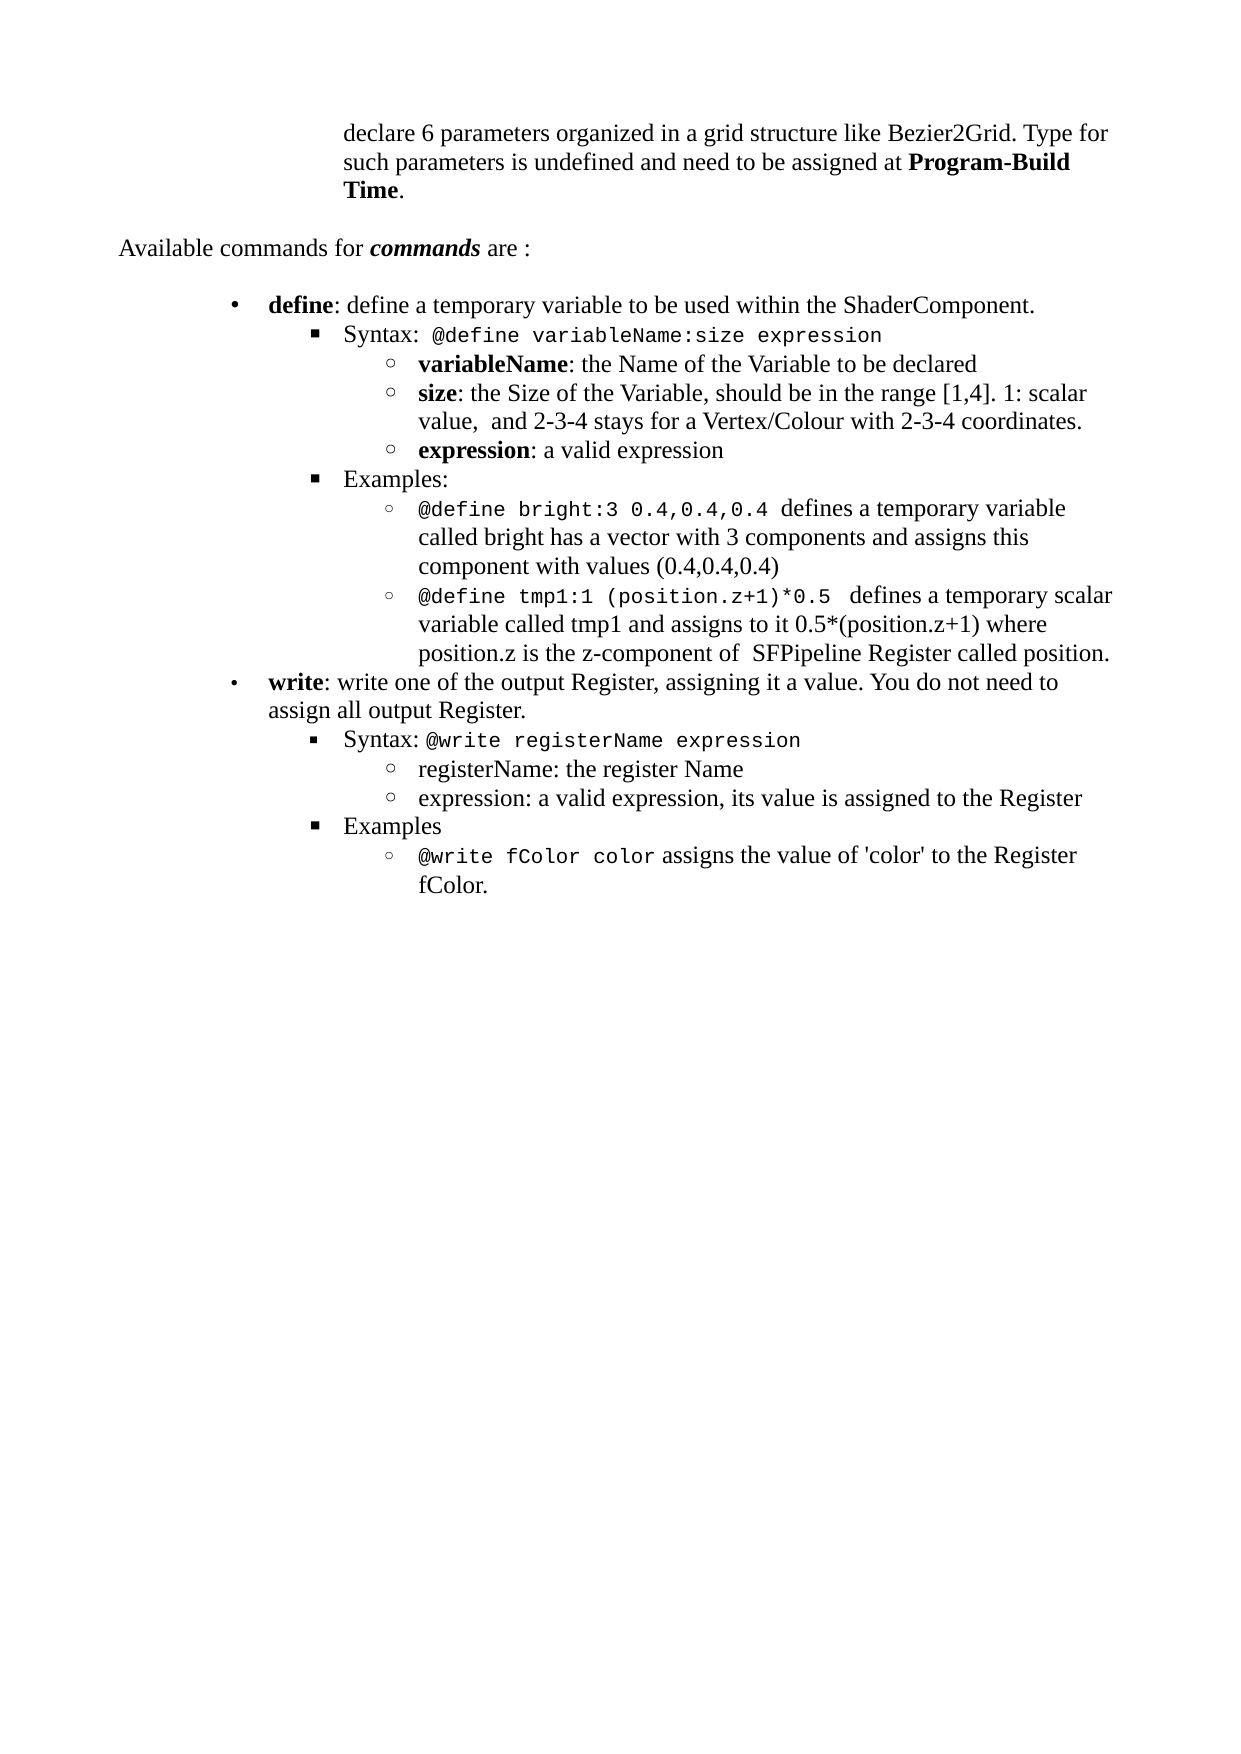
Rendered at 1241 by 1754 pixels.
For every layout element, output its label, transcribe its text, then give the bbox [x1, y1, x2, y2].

list Syntax: @write registerName expression [306, 724, 1122, 754]
list registerName: the register Name [381, 754, 1122, 783]
list @write fColor color assigns the value of 'color' to the Register fColor. [381, 840, 1122, 898]
list write: write one of the output Register, assigning it a value. You do not need to assign all output Register. [231, 667, 1122, 724]
list @define bright:3 0.4,0.4,0.4 defines a temporary variable called bright has a vector with 3 components and assigns this component with values (0.4,0.4,0.4) [381, 493, 1122, 580]
list @define tmp1:1 (position.z+1)*0.5 defines a temporary scalar variable called tmp1 and assigns to it 0.5*(position.z+1) where position.z is the z-component of SFPipeline Register called position. [381, 580, 1122, 667]
list declare 6 parameters organized in a grid structure like Bezier2Grid. Type for such parameters is undefined and need to be assigned at Program-Build Time. [306, 118, 1122, 204]
list define: define a temporary variable to be used within the ShaderComponent. [231, 291, 1122, 319]
list variableName: the Name of the Variable to be declared [381, 349, 1122, 378]
list Examples [306, 811, 1122, 840]
list expression: a valid expression [381, 435, 1122, 464]
list expression: a valid expression, its value is assigned to the Register [381, 783, 1122, 811]
list Examples: [306, 464, 1122, 493]
list Syntax: @define variableName:size expression [306, 319, 1122, 349]
text Available commands for commands are : [118, 233, 1122, 262]
list size: the Size of the Variable, should be in the range [1,4]. 1: scalar value, and 2-3-4 stays for a Vertex/Colour with 2-3-4 coordinates. [381, 378, 1122, 435]
